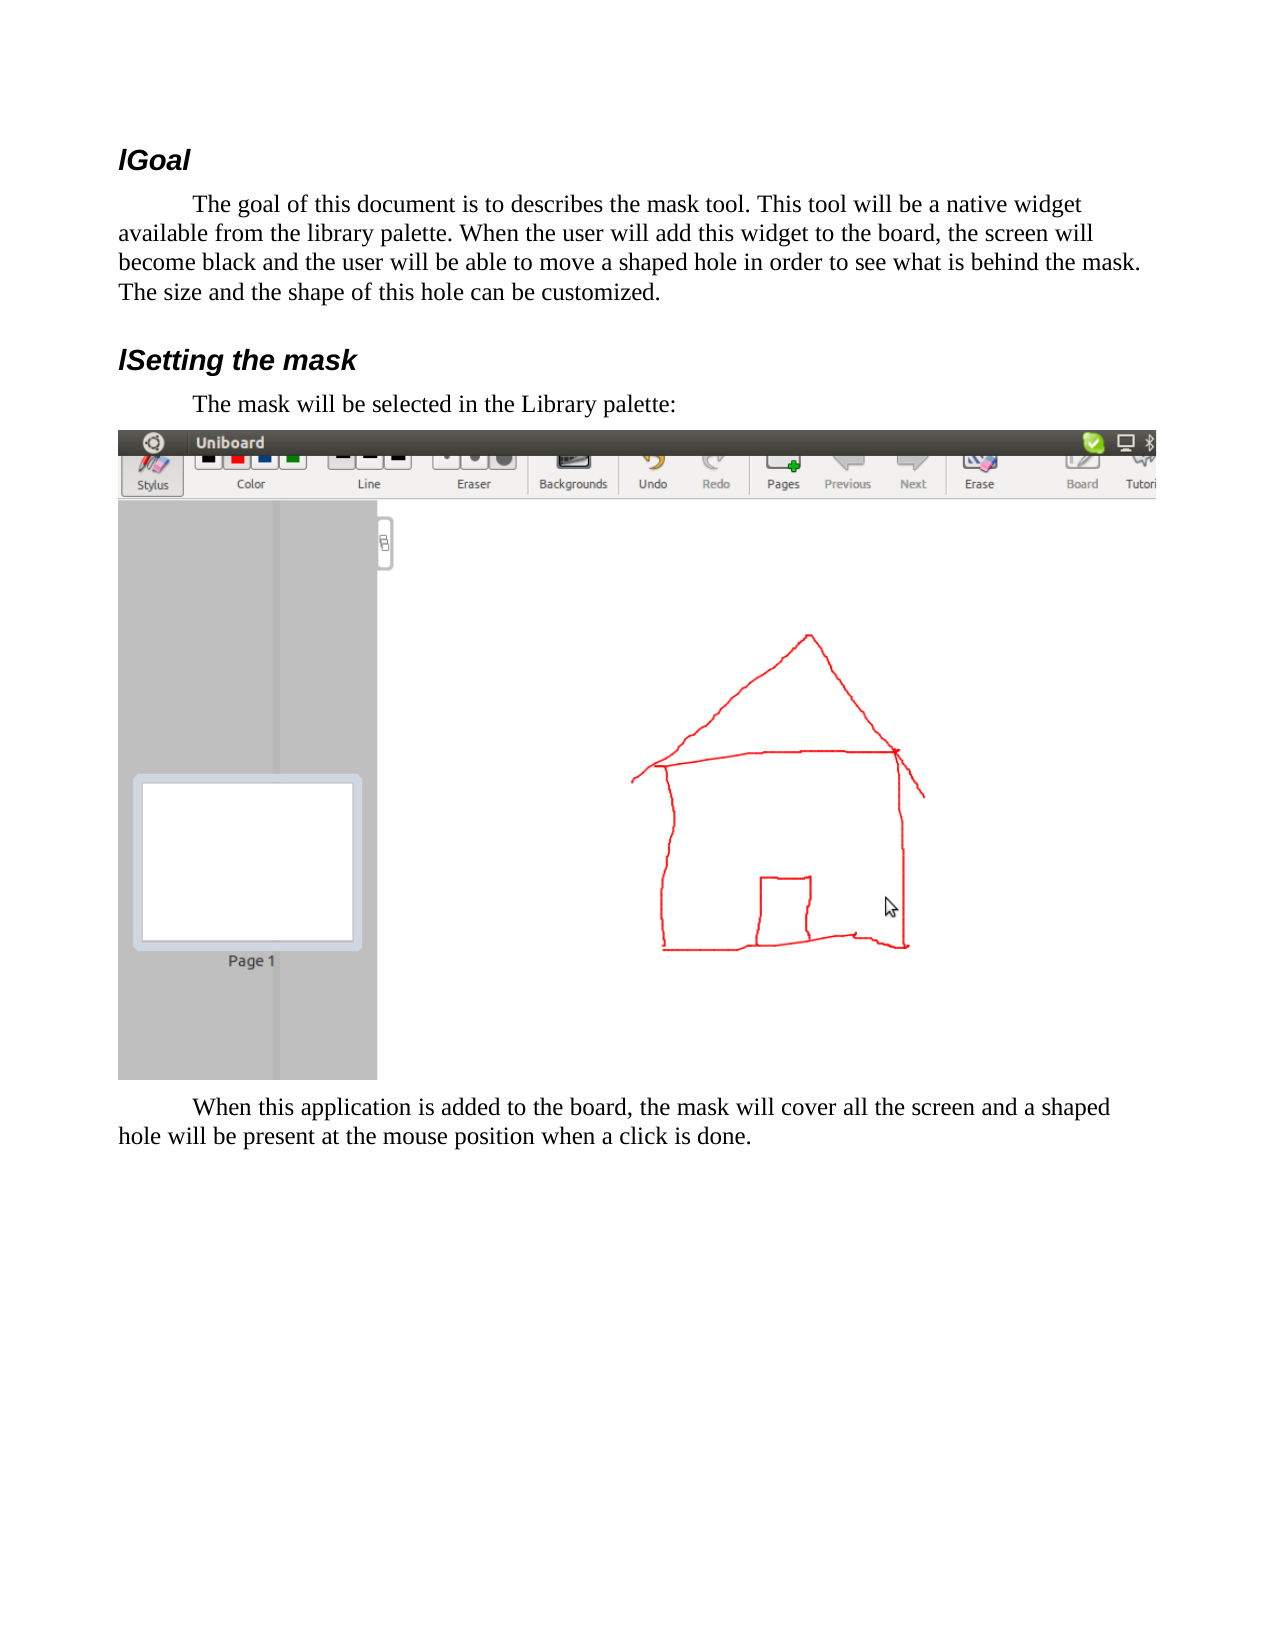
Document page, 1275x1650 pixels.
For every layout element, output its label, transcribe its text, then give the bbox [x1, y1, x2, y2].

text The mask will be selected in the Library palette: [118, 389, 1157, 418]
subtitle Goal [118, 143, 1157, 177]
text The goal of this document is to describes the mask tool. This tool will be a native widget available from the library palette. When the user will add this widget to the board, the screen will become black and the user will be able to move a shaped hole in order to see what is behind the mask. The size and the shape of this hole can be customized. [118, 189, 1157, 305]
subtitle Setting the mask [118, 343, 1157, 376]
text When this application is added to the board, the mask will cover all the screen and a shaped hole will be present at the mouse position when a click is done. [118, 1092, 1157, 1150]
